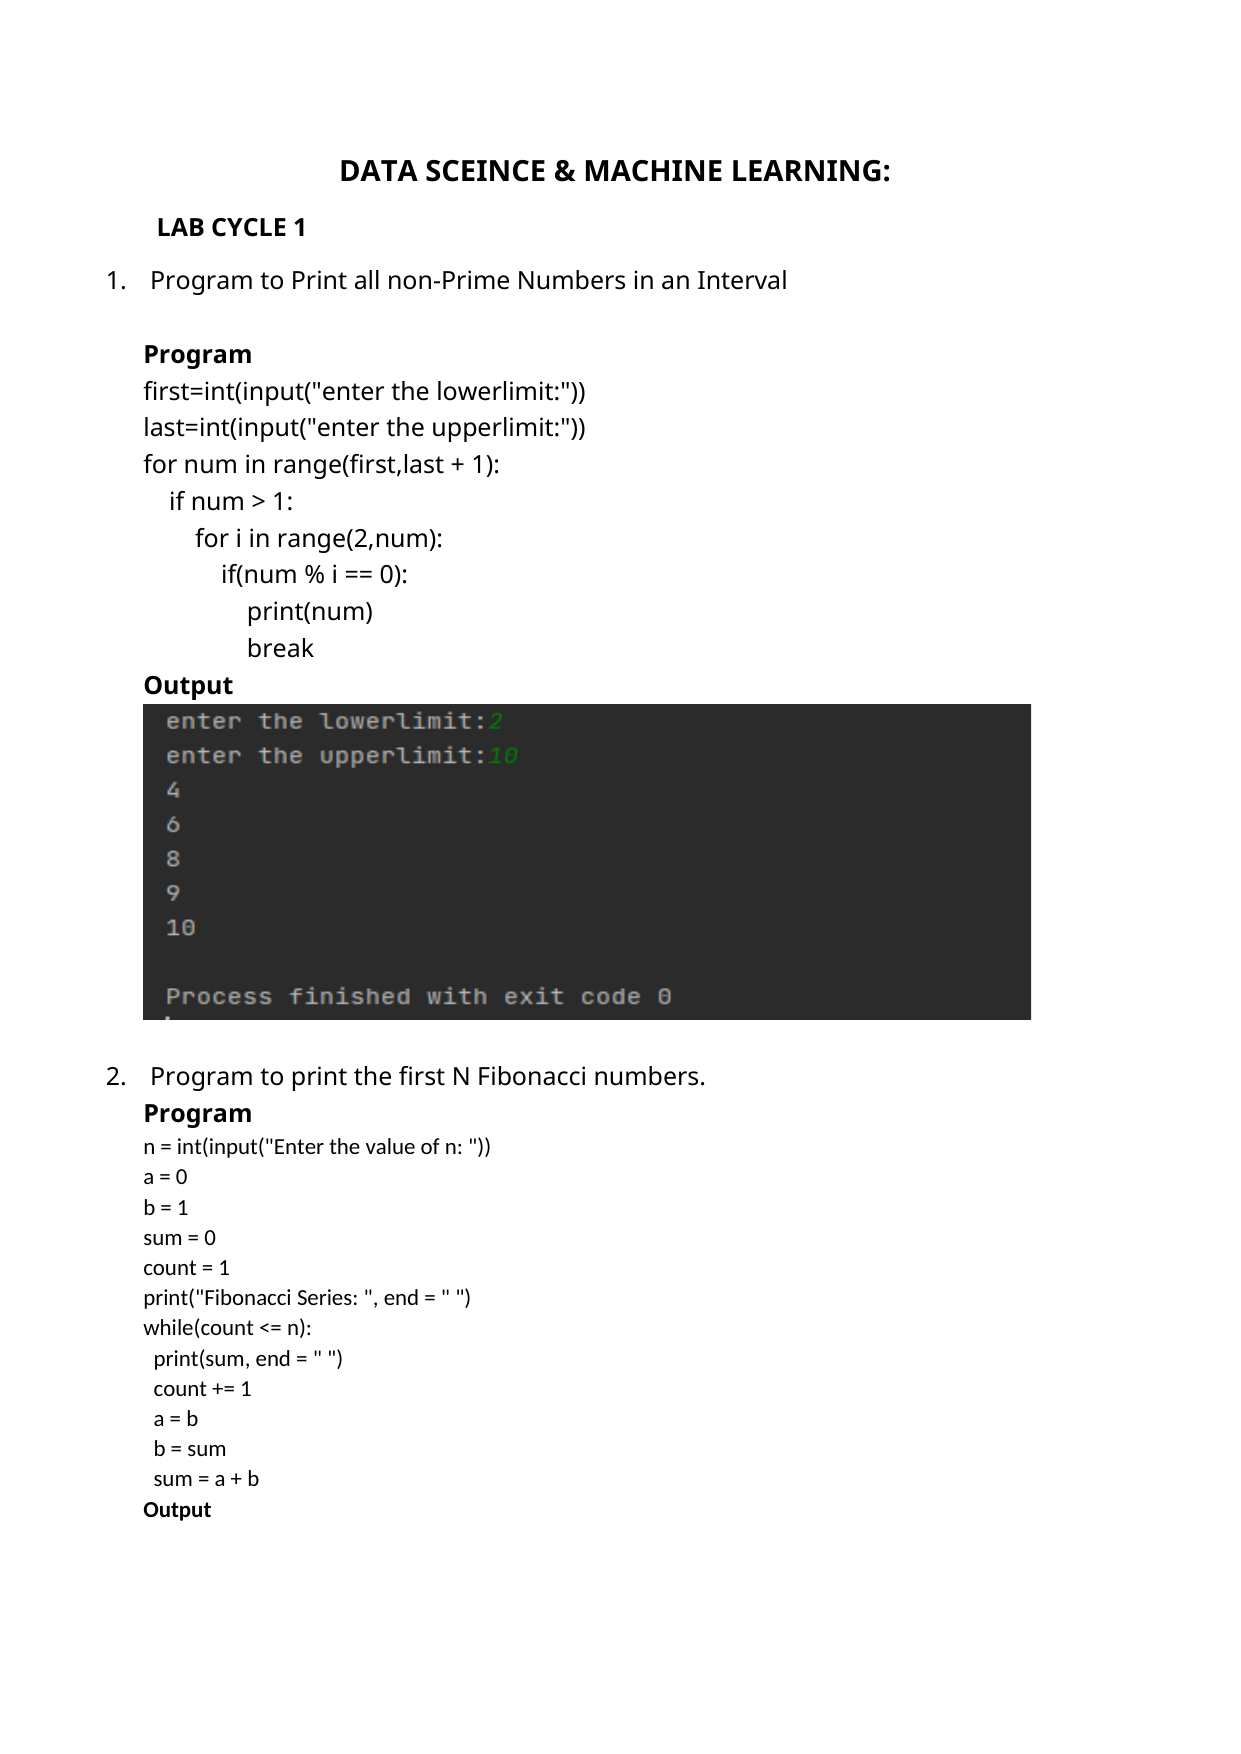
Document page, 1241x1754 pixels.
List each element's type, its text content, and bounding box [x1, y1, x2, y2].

list n = int(input("Enter the value of n: ")) a = 0 b = 1 sum = 0 count = 1 print("Fibonacci Series: ", end = " ") while(count <= n): print(sum, end = " ") count += 1 a = b b = sum sum = a + b [143, 1132, 1090, 1493]
picture [143, 704, 1032, 1020]
text LAB CYCLE 1 [150, 209, 1072, 243]
list Program [143, 336, 1072, 371]
list Program to Print all non-Prime Numbers in an Interval [106, 263, 1072, 297]
text DATA SCEINCE & MACHINE LEARNING: [225, 150, 1072, 190]
list Program to print the first N Fibonacci numbers. [106, 1059, 1090, 1093]
list Program [143, 1096, 1090, 1129]
list first=int(input("enter the lowerlimit:")) last=int(input("enter the upperlimit:")) for num in range(first,last + 1): if num > 1: for i in range(2,num): if(num % i == 0): print(num) break [143, 373, 1072, 665]
list Output [143, 667, 1072, 701]
list Output [143, 1495, 1090, 1523]
